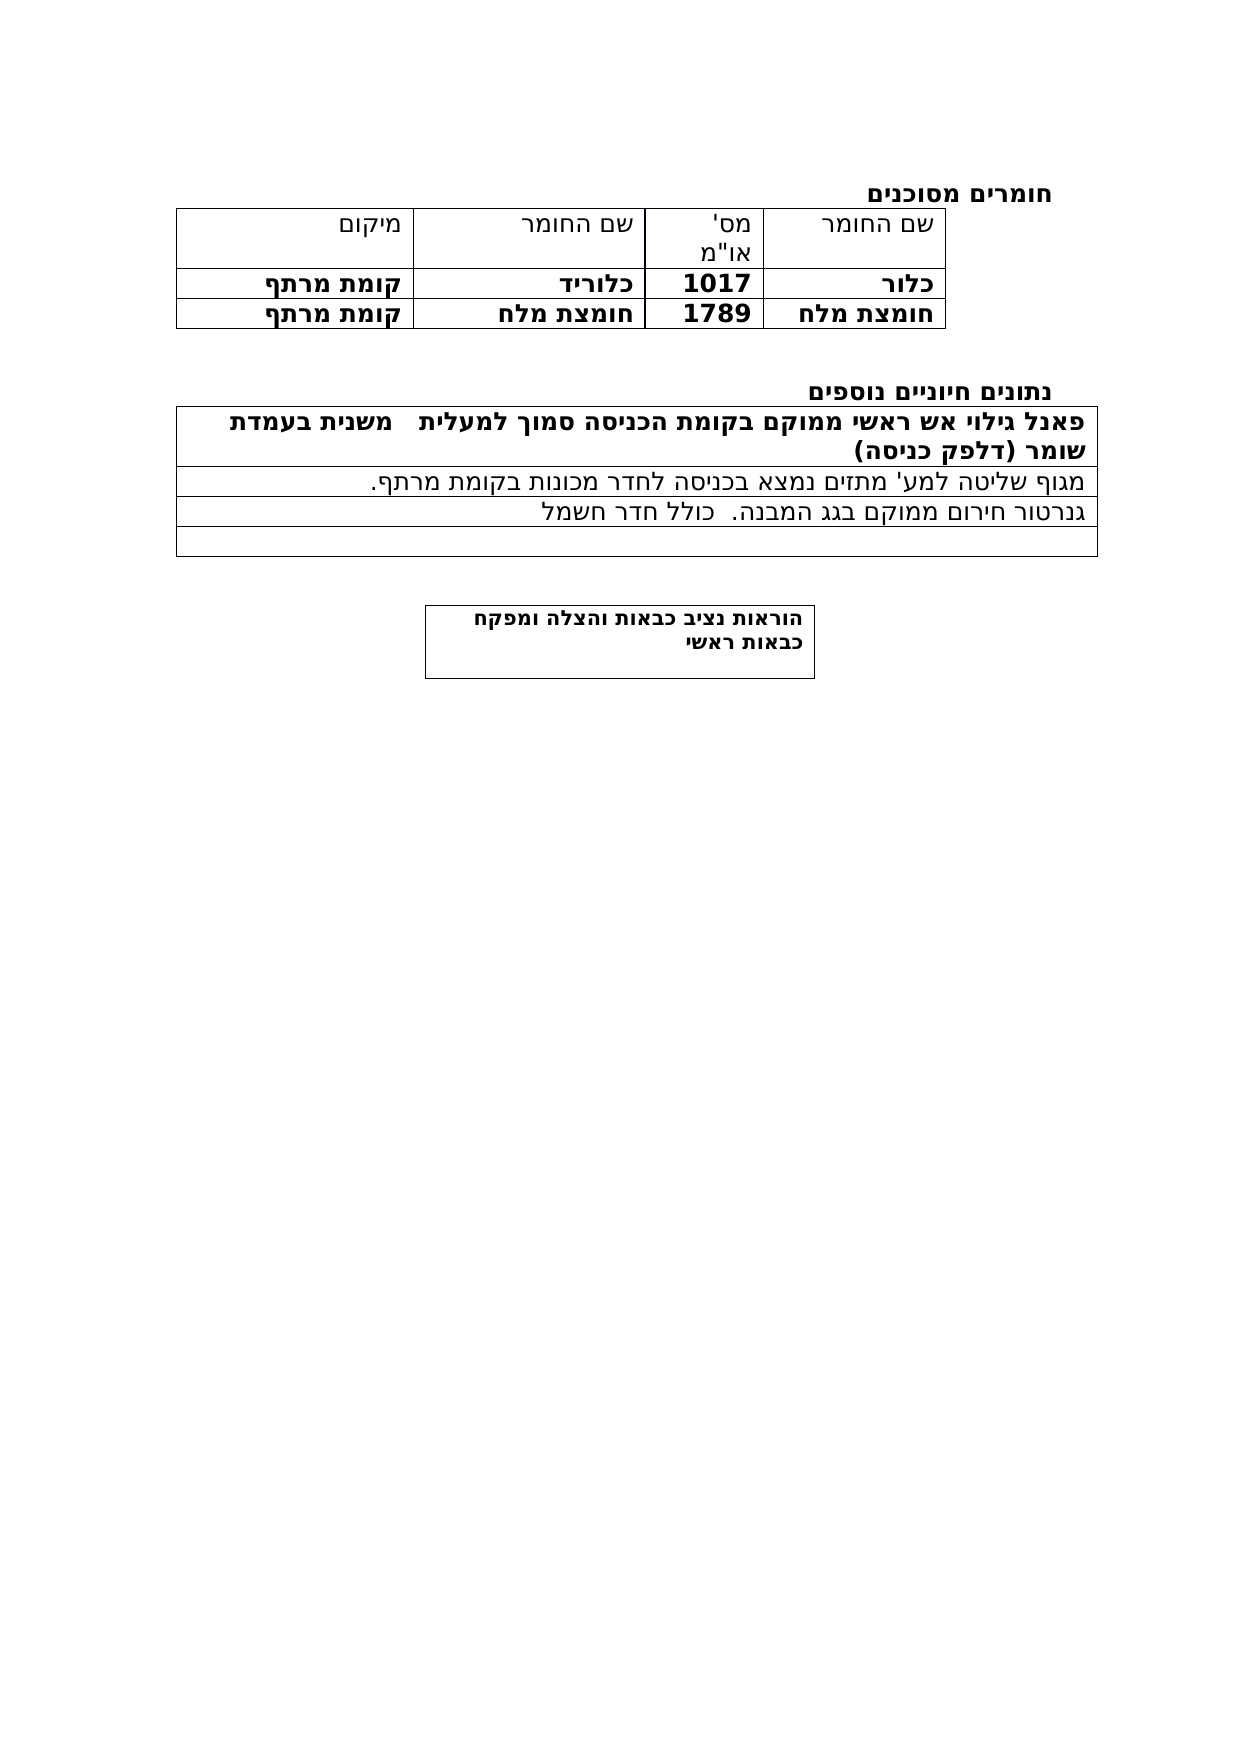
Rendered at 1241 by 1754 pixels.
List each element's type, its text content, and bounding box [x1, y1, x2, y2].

table_header שם החומר [414, 209, 644, 268]
table_cell כלור [764, 269, 945, 298]
table_cell 1789 [646, 299, 763, 328]
table_header פאנל גילוי אש ראשי ממוקם בקומת הכניסה סמוך למעלית משנית בעמדת שומר (דלפק כניסה) [177, 407, 1097, 466]
table_cell 1017 [646, 269, 763, 298]
table_cell קומת מרתף [177, 299, 413, 328]
table_cell קומת מרתף [177, 269, 413, 298]
table_cell גנרטור חירום ממוקם בגג המבנה. כולל חדר חשמל [177, 497, 1097, 526]
text נתונים חיוניים נוספים [187, 377, 1053, 406]
table_header הוראות נציב כבאות והצלה ומפקח כבאות ראשי [426, 606, 814, 678]
text חומרים מסוכנים [187, 179, 1053, 208]
table_header מס' או"מ [646, 209, 763, 268]
table_cell חומצת מלח [764, 299, 945, 328]
table_cell [177, 527, 1097, 556]
table_cell כלוריד [414, 269, 644, 298]
table_cell חומצת מלח [414, 299, 644, 328]
table_cell מגוף שליטה למע' מתזים נמצא בכניסה לחדר מכונות בקומת מרתף. [177, 467, 1097, 496]
table_header מיקום [177, 209, 413, 268]
table_header שם החומר [764, 209, 945, 268]
